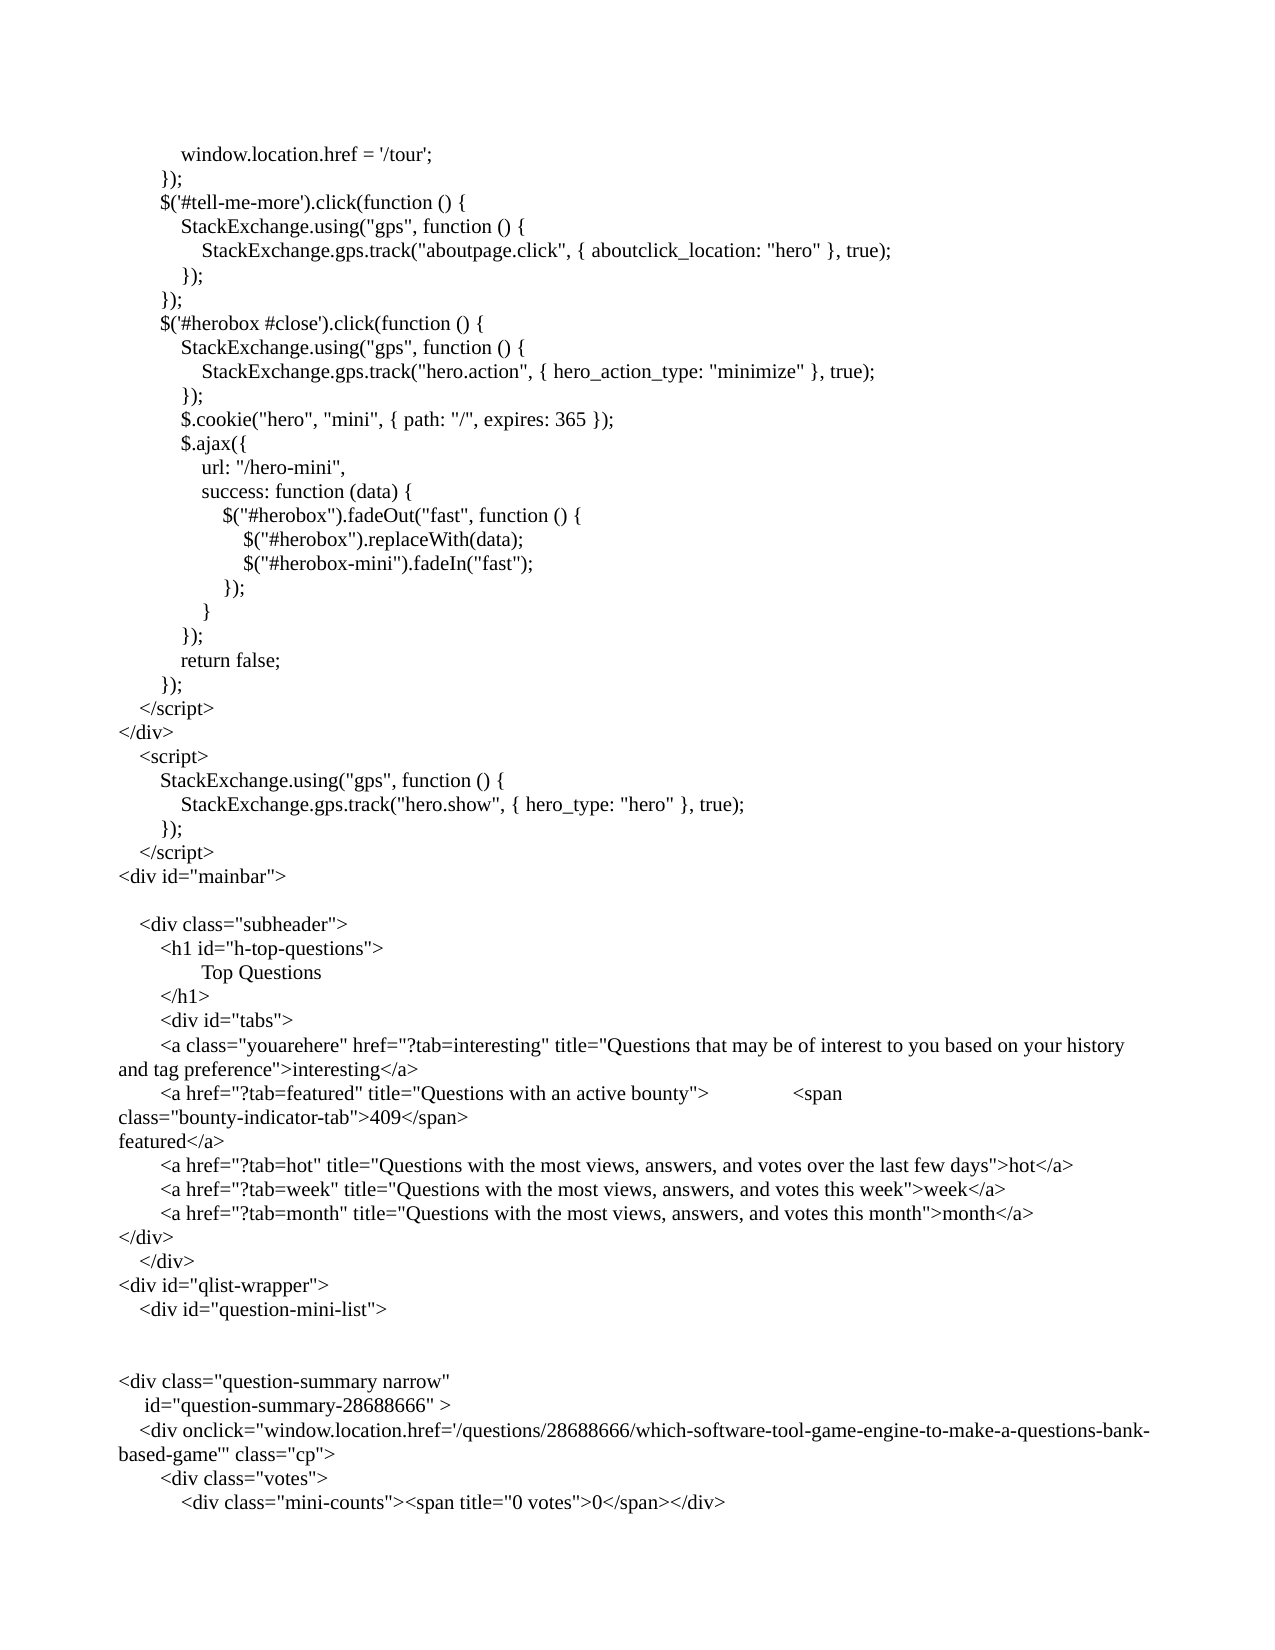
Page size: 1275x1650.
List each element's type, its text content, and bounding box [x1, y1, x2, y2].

text StackExchange.using("gps", function () { [118, 335, 1157, 359]
text <script> [118, 744, 1157, 768]
text <div id="qlist-wrapper"> [118, 1273, 1157, 1297]
text }); [118, 166, 1157, 190]
text success: function (data) { [118, 479, 1157, 503]
text }); [118, 623, 1157, 647]
text <div class="subheader"> [118, 912, 1157, 936]
text StackExchange.using("gps", function () { [118, 768, 1157, 792]
text <a href="?tab=featured" title="Questions with an active bounty"> <span class="bounty-indicator-tab">409</span> [118, 1081, 1157, 1129]
text </h1> [118, 984, 1157, 1008]
text <div class="question-summary narrow" [118, 1369, 1157, 1393]
text <a href="?tab=month" title="Questions with the most views, answers, and votes this month">month</a> [118, 1201, 1157, 1225]
text Top Questions [118, 960, 1157, 984]
text }); [118, 672, 1157, 696]
text }); [118, 383, 1157, 407]
text $('#herobox #close').click(function () { [118, 311, 1157, 335]
text }); [118, 575, 1157, 599]
text <div class="mini-counts"><span title="0 votes">0</span></div> [118, 1490, 1157, 1514]
text </div> [118, 720, 1157, 744]
text <div onclick="window.location.href='/questions/28688666/which-software-tool-game-engine-to-make-a-questions-bank-based-game'" class="cp"> [118, 1417, 1157, 1466]
text $("#herobox").replaceWith(data); [118, 527, 1157, 551]
text } [118, 599, 1157, 623]
text </script> [118, 696, 1157, 720]
text }); [118, 262, 1157, 287]
text <div id="question-mini-list"> [118, 1297, 1157, 1321]
text return false; [118, 647, 1157, 672]
text $('#tell-me-more').click(function () { [118, 190, 1157, 214]
text <a href="?tab=hot" title="Questions with the most views, answers, and votes over the last few days">hot</a> [118, 1153, 1157, 1177]
text StackExchange.gps.track("hero.show", { hero_type: "hero" }, true); [118, 792, 1157, 816]
text id="question-summary-28688666" > [118, 1393, 1157, 1417]
text StackExchange.using("gps", function () { [118, 214, 1157, 238]
text }); [118, 816, 1157, 840]
text StackExchange.gps.track("hero.action", { hero_action_type: "minimize" }, true); [118, 359, 1157, 383]
text </div> [118, 1249, 1157, 1273]
text <div class="votes"> [118, 1466, 1157, 1490]
text url: "/hero-mini", [118, 455, 1157, 479]
text <div id="mainbar"> [118, 864, 1157, 888]
text window.location.href = '/tour'; [118, 142, 1157, 166]
text $("#herobox").fadeOut("fast", function () { [118, 503, 1157, 527]
text $("#herobox-mini").fadeIn("fast"); [118, 551, 1157, 575]
text }); [118, 287, 1157, 311]
text <div id="tabs"> [118, 1008, 1157, 1032]
text featured</a> [118, 1129, 1157, 1153]
text </script> [118, 840, 1157, 864]
text StackExchange.gps.track("aboutpage.click", { aboutclick_location: "hero" }, true); [118, 238, 1157, 262]
text $.cookie("hero", "mini", { path: "/", expires: 365 }); [118, 407, 1157, 431]
text <a href="?tab=week" title="Questions with the most views, answers, and votes this week">week</a> [118, 1177, 1157, 1201]
text $.ajax({ [118, 431, 1157, 455]
text </div> [118, 1225, 1157, 1249]
text <h1 id="h-top-questions"> [118, 936, 1157, 960]
text <a class="youarehere" href="?tab=interesting" title="Questions that may be of interest to you based on your history and tag preference">interesting</a> [118, 1032, 1157, 1081]
